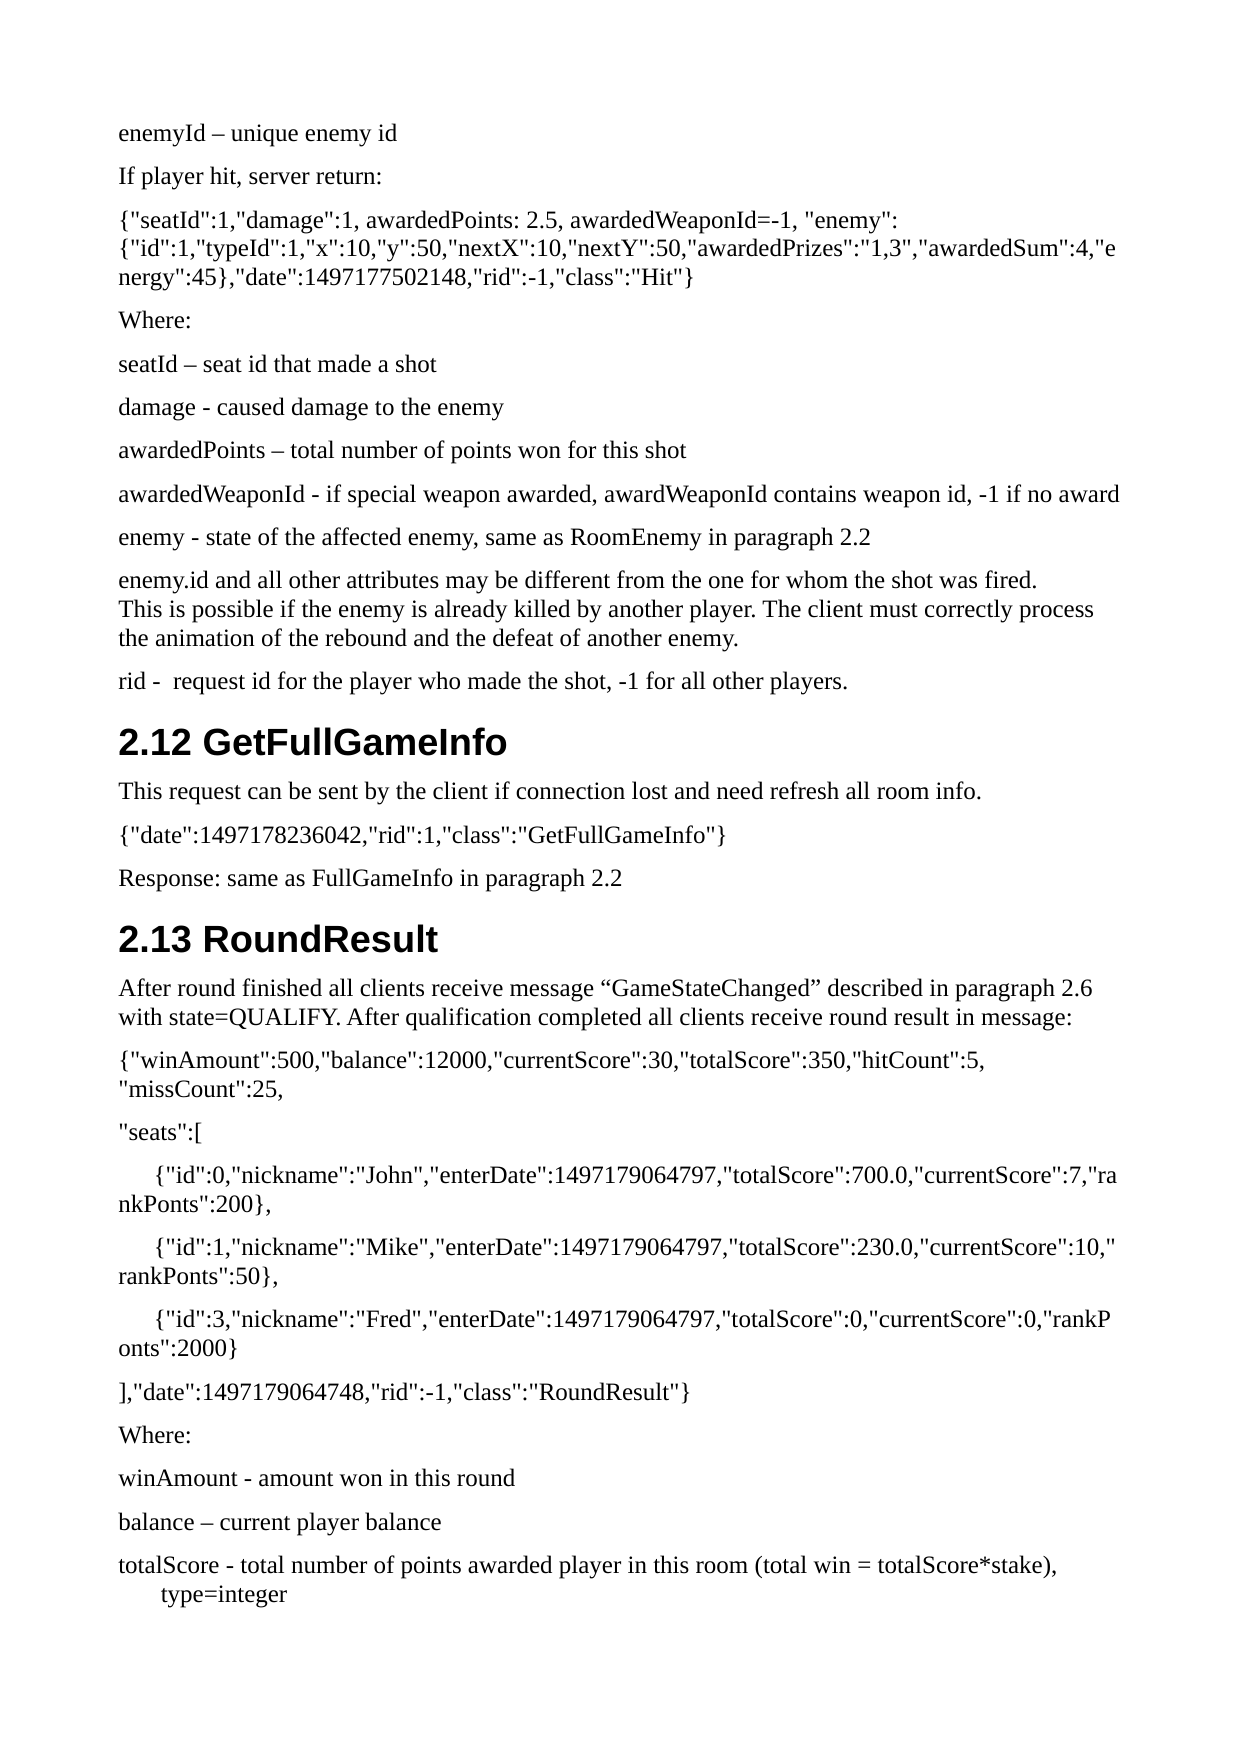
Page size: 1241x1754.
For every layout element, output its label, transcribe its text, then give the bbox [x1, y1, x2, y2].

text Where: [118, 1420, 1122, 1449]
subtitle 2.12 GetFullGameInfo [118, 720, 1122, 764]
text enemy - state of the affected enemy, same as RoomEnemy in paragraph 2.2 [118, 522, 1122, 551]
text Response: same as FullGameInfo in paragraph 2.2 [118, 863, 1122, 892]
text Where: [118, 306, 1122, 334]
text {"id":1,"nickname":"Mike","enterDate":1497179064797,"totalScore":230.0,"currentScore":10,"rankPonts":50}, [118, 1232, 1122, 1290]
text seatId – seat id that made a shot [118, 349, 1122, 378]
text rid - request id for the player who made the shot, -1 for all other players. [118, 666, 1122, 695]
text totalScore - total number of points awarded player in this room (total win = totalScore*stake), type=integer [118, 1550, 1122, 1607]
text damage - caused damage to the enemy [118, 392, 1122, 421]
text This request can be sent by the client if connection lost and need refresh all room info. [118, 776, 1122, 805]
text enemyId – unique enemy id [118, 118, 1122, 147]
subtitle 2.13 RoundResult [118, 917, 1122, 960]
text balance – current player balance [118, 1507, 1122, 1535]
text awardedWeaponId - if special weapon awarded, awardWeaponId contains weapon id, -1 if no award [118, 479, 1122, 508]
text "seats":[ [118, 1117, 1122, 1146]
text {"seatId":1,"damage":1, awardedPoints: 2.5, awardedWeaponId=-1, "enemy":{"id":1,"typeId":1,"x":10,"y":50,"nextX":10,"nextY":50,"awardedPrizes":"1,3","awardedSum":4,"energy":45},"date":1497177502148,"rid":-1,"class":"Hit"} [118, 205, 1122, 291]
text {"date":1497178236042,"rid":1,"class":"GetFullGameInfo"} [118, 820, 1122, 848]
text {"winAmount":500,"balance":12000,"currentScore":30,"totalScore":350,"hitCount":5, "missCount":25, [118, 1045, 1122, 1102]
text awardedPoints – total number of points won for this shot [118, 436, 1122, 464]
text ],"date":1497179064748,"rid":-1,"class":"RoundResult"} [118, 1377, 1122, 1405]
text After round finished all clients receive message “GameStateChanged” described in paragraph 2.6 with state=QUALIFY. After qualification completed all clients receive round result in message: [118, 973, 1122, 1030]
text winAmount - amount won in this round [118, 1463, 1122, 1492]
text If player hit, server return: [118, 161, 1122, 190]
text {"id":0,"nickname":"John","enterDate":1497179064797,"totalScore":700.0,"currentScore":7,"rankPonts":200}, [118, 1160, 1122, 1218]
text {"id":3,"nickname":"Fred","enterDate":1497179064797,"totalScore":0,"currentScore":0,"rankPonts":2000} [118, 1304, 1122, 1362]
text enemy.id and all other attributes may be different from the one for whom the shot was fired. This is possible if the enemy is already killed by another player. The client must correctly process the animation of the rebound and the defeat of another enemy. [118, 566, 1122, 652]
